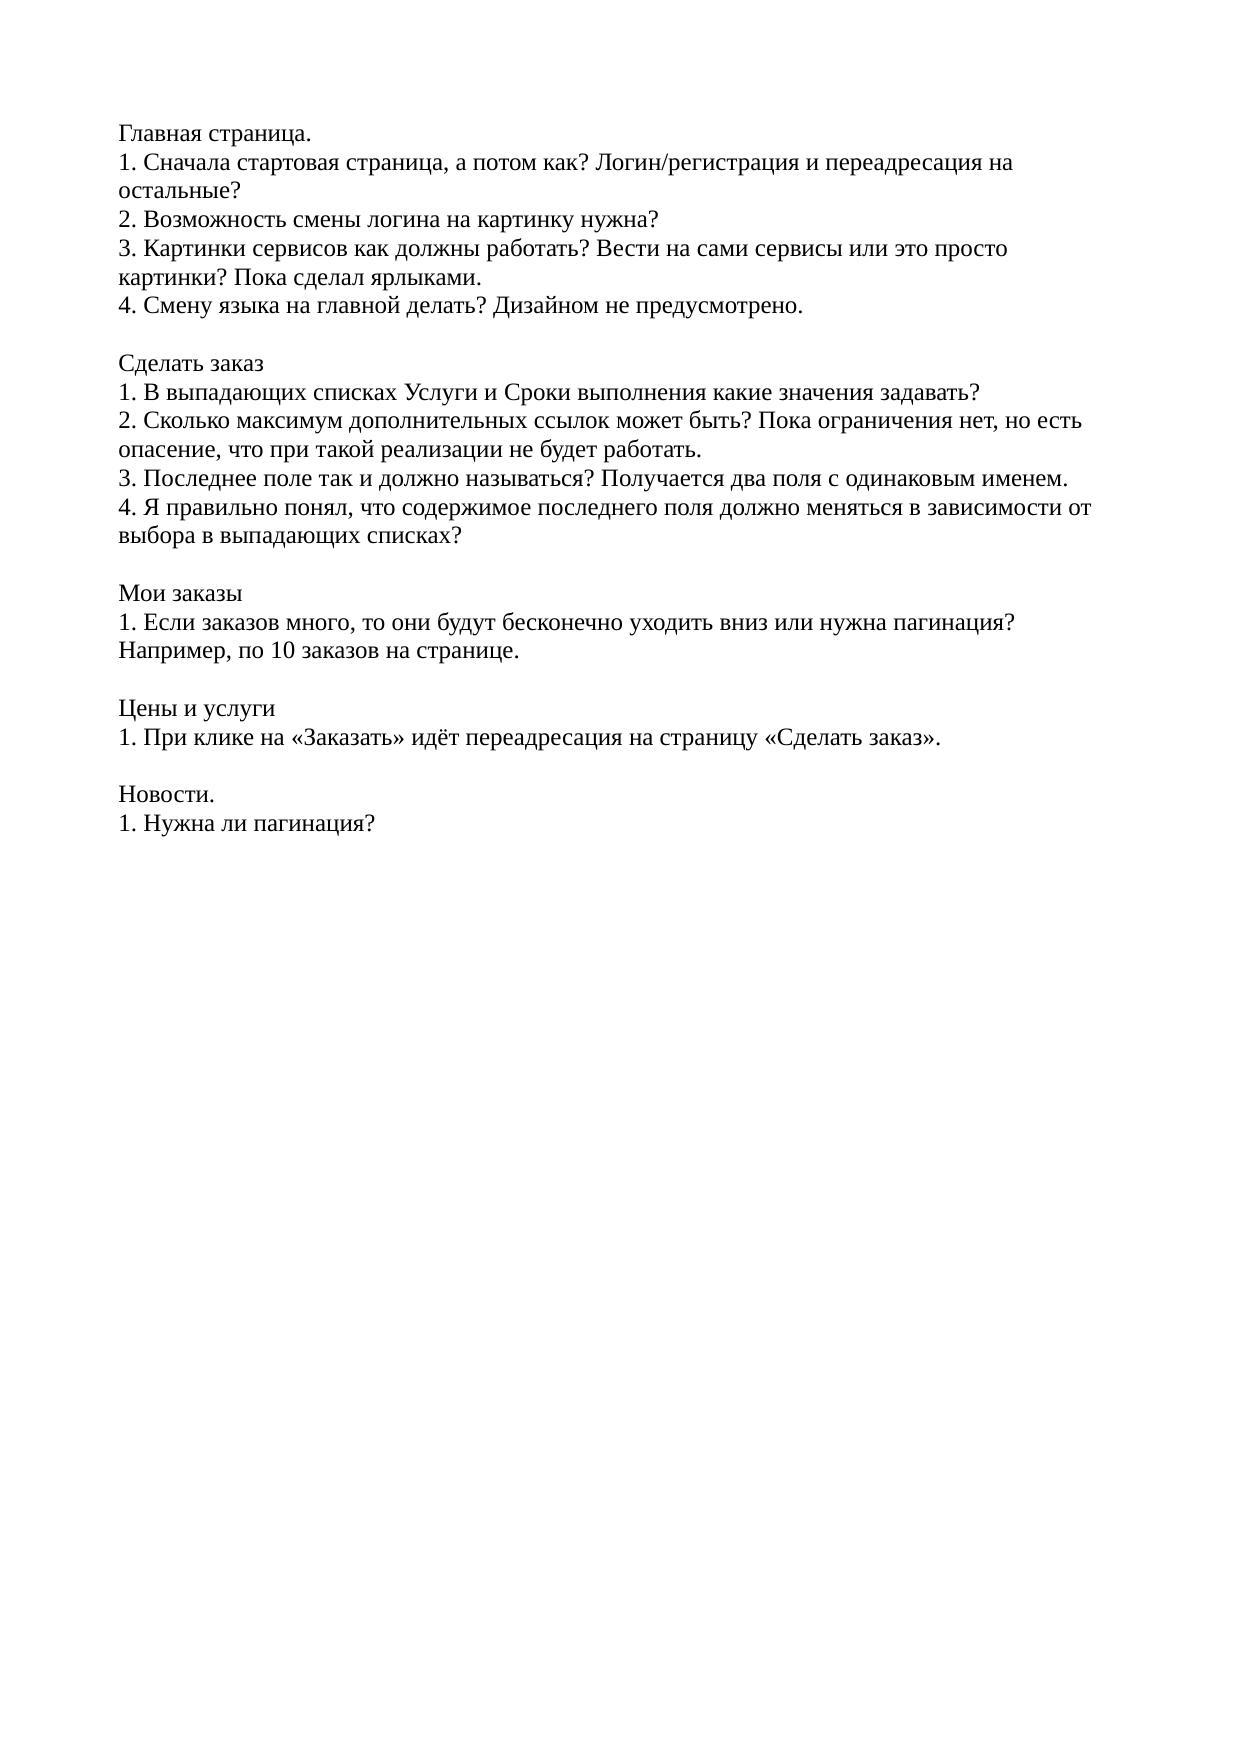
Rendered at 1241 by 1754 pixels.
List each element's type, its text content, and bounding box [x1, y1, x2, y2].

text Главная страница. [118, 118, 1122, 147]
text 1. Нужна ли пагинация? [118, 808, 1122, 837]
text 3. Картинки сервисов как должны работать? Вести на сами сервисы или это просто картинки? Пока сделал ярлыками. [118, 233, 1122, 291]
text 1. При клике на «Заказать» идёт переадресация на страницу «Сделать заказ». [118, 722, 1122, 751]
text 2. Сколько максимум дополнительных ссылок может быть? Пока ограничения нет, но есть опасение, что при такой реализации не будет работать. [118, 406, 1122, 463]
text Сделать заказ [118, 348, 1122, 377]
text 4. Смену языка на главной делать? Дизайном не предусмотрено. [118, 291, 1122, 319]
text 1. Сначала стартовая страница, а потом как? Логин/регистрация и переадресация на остальные? [118, 147, 1122, 204]
text 2. Возможность смены логина на картинку нужна? [118, 204, 1122, 233]
text 4. Я правильно понял, что содержимое последнего поля должно меняться в зависимости от выбора в выпадающих списках? [118, 492, 1122, 549]
text 1. В выпадающих списках Услуги и Сроки выполнения какие значения задавать? [118, 377, 1122, 406]
text 1. Если заказов много, то они будут бесконечно уходить вниз или нужна пагинация? Например, по 10 заказов на странице. [118, 607, 1122, 664]
text Цены и услуги [118, 693, 1122, 722]
text Новости. [118, 779, 1122, 808]
text Мои заказы [118, 578, 1122, 607]
text 3. Последнее поле так и должно называться? Получается два поля с одинаковым именем. [118, 463, 1122, 492]
